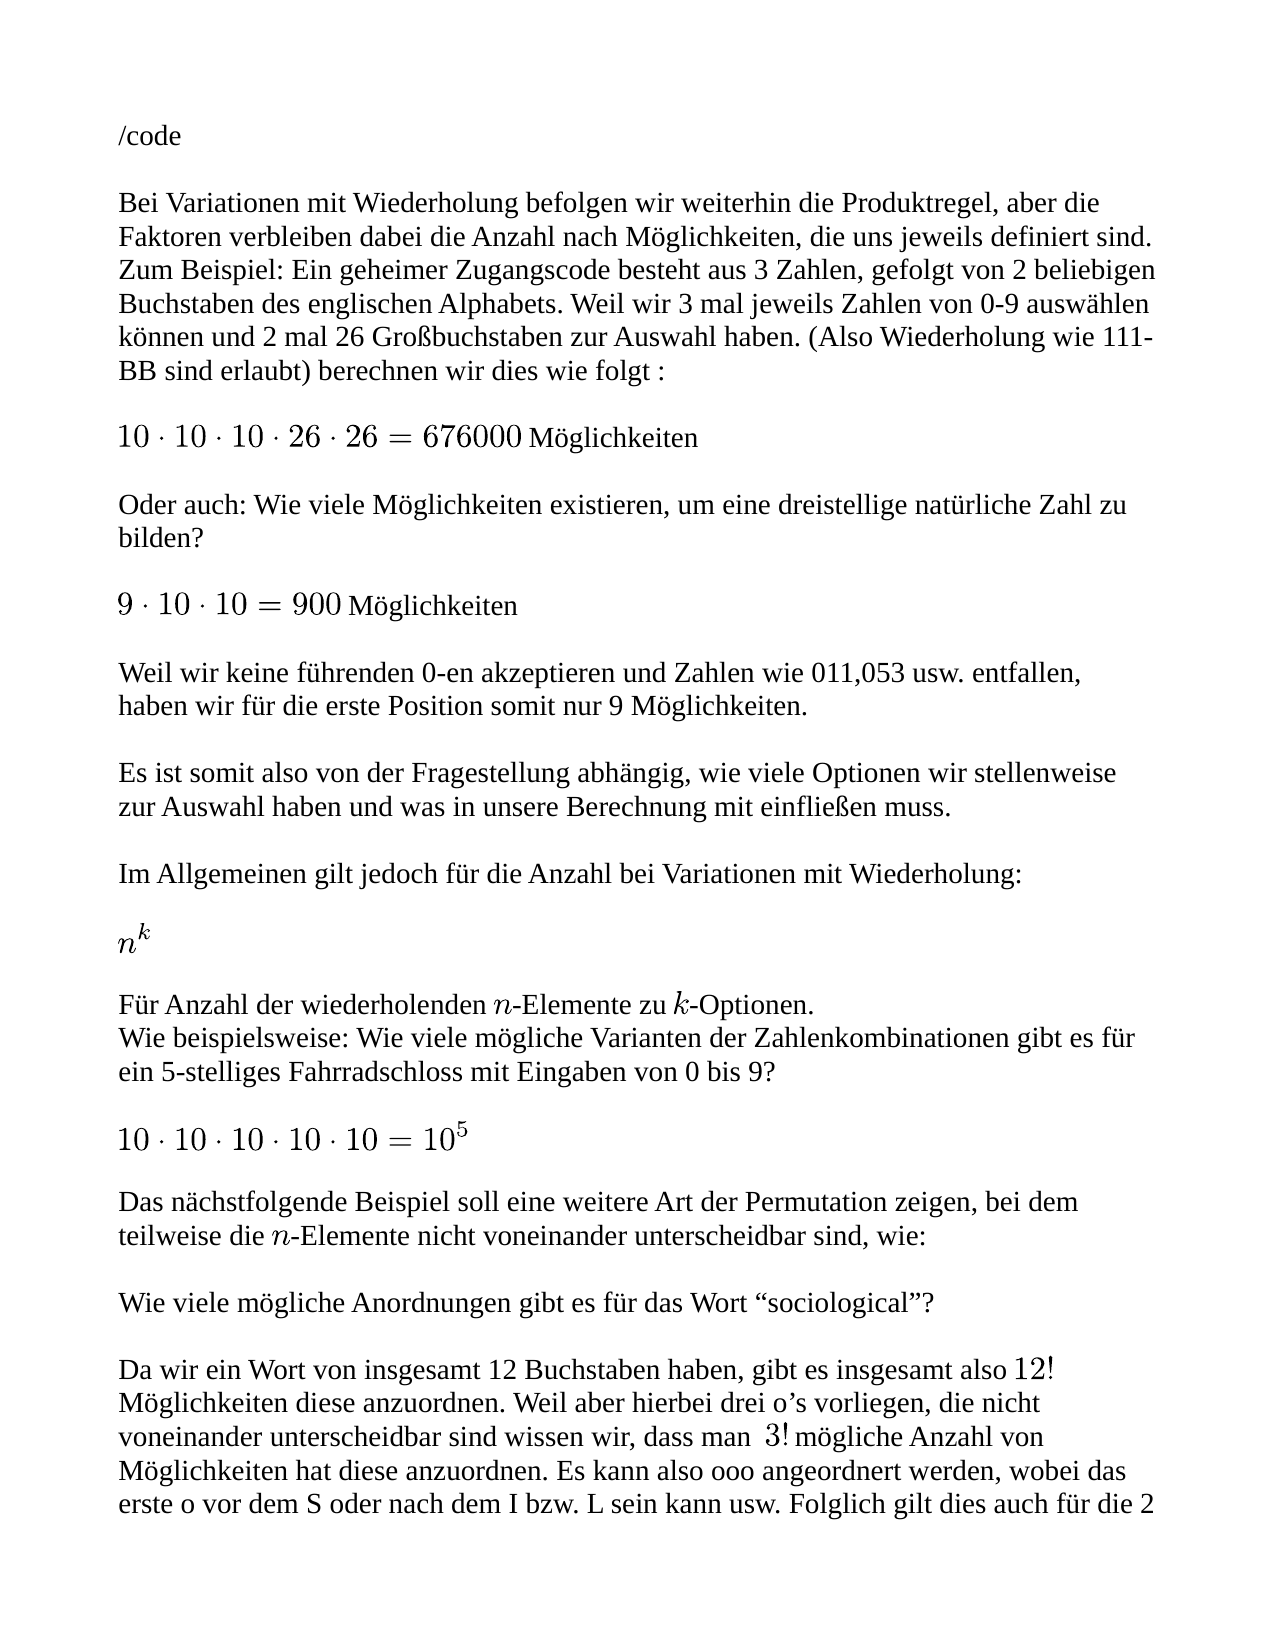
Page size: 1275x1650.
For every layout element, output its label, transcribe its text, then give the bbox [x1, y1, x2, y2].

text Oder auch: Wie viele Möglichkeiten existieren, um eine dreistellige natürliche Zahl zu bilden? [118, 487, 1157, 554]
text Möglichkeiten [118, 588, 1157, 621]
text Im Allgemeinen gilt jedoch für die Anzahl bei Variationen mit Wiederholung: [118, 856, 1157, 889]
text Möglichkeiten [118, 420, 1157, 453]
text Weil wir keine führenden 0-en akzeptieren und Zahlen wie 011,053 usw. entfallen, haben wir für die erste Position somit nur 9 Möglichkeiten. [118, 655, 1157, 722]
text Da wir ein Wort von insgesamt 12 Buchstaben haben, gibt es insgesamt also Möglichkeiten diese anzuordnen. Weil aber hierbei drei o’s vorliegen, die nicht voneinander unterscheidbar sind wissen wir, dass man mögliche Anzahl von Möglichkeiten hat diese anzuordnen. Es kann also ooo angeordnert werden, wobei das erste o vor dem S oder nach dem I bzw. L sein kann usw. Folglich gilt dies auch für die 2 [118, 1352, 1157, 1520]
text Bei Variationen mit Wiederholung befolgen wir weiterhin die Produktregel, aber die Faktoren verbleiben dabei die Anzahl nach Möglichkeiten, die uns jeweils definiert sind. [118, 185, 1157, 252]
text Es ist somit also von der Fragestellung abhängig, wie viele Optionen wir stellenweise zur Auswahl haben und was in unsere Berechnung mit einfließen muss. [118, 755, 1157, 822]
text Für Anzahl der wiederholenden -Elemente zu -Optionen. [118, 987, 1157, 1020]
text /code [118, 118, 1157, 152]
text Wie viele mögliche Anordnungen gibt es für das Wort “sociological”? [118, 1285, 1157, 1318]
text Zum Beispiel: Ein geheimer Zugangscode besteht aus 3 Zahlen, gefolgt von 2 beliebigen Buchstaben des englischen Alphabets. Weil wir 3 mal jeweils Zahlen von 0-9 auswählen können und 2 mal 26 Großbuchstaben zur Auswahl haben. (Also Wiederholung wie 111-BB sind erlaubt) berechnen wir dies wie folgt : [118, 252, 1157, 386]
text Wie beispielsweise: Wie viele mögliche Varianten der Zahlenkombinationen gibt es für ein 5-stelliges Fahrradschloss mit Eingaben von 0 bis 9? [118, 1020, 1157, 1087]
text Das nächstfolgende Beispiel soll eine weitere Art der Permutation zeigen, bei dem teilweise die -Elemente nicht voneinander unterscheidbar sind, wie: [118, 1184, 1157, 1251]
